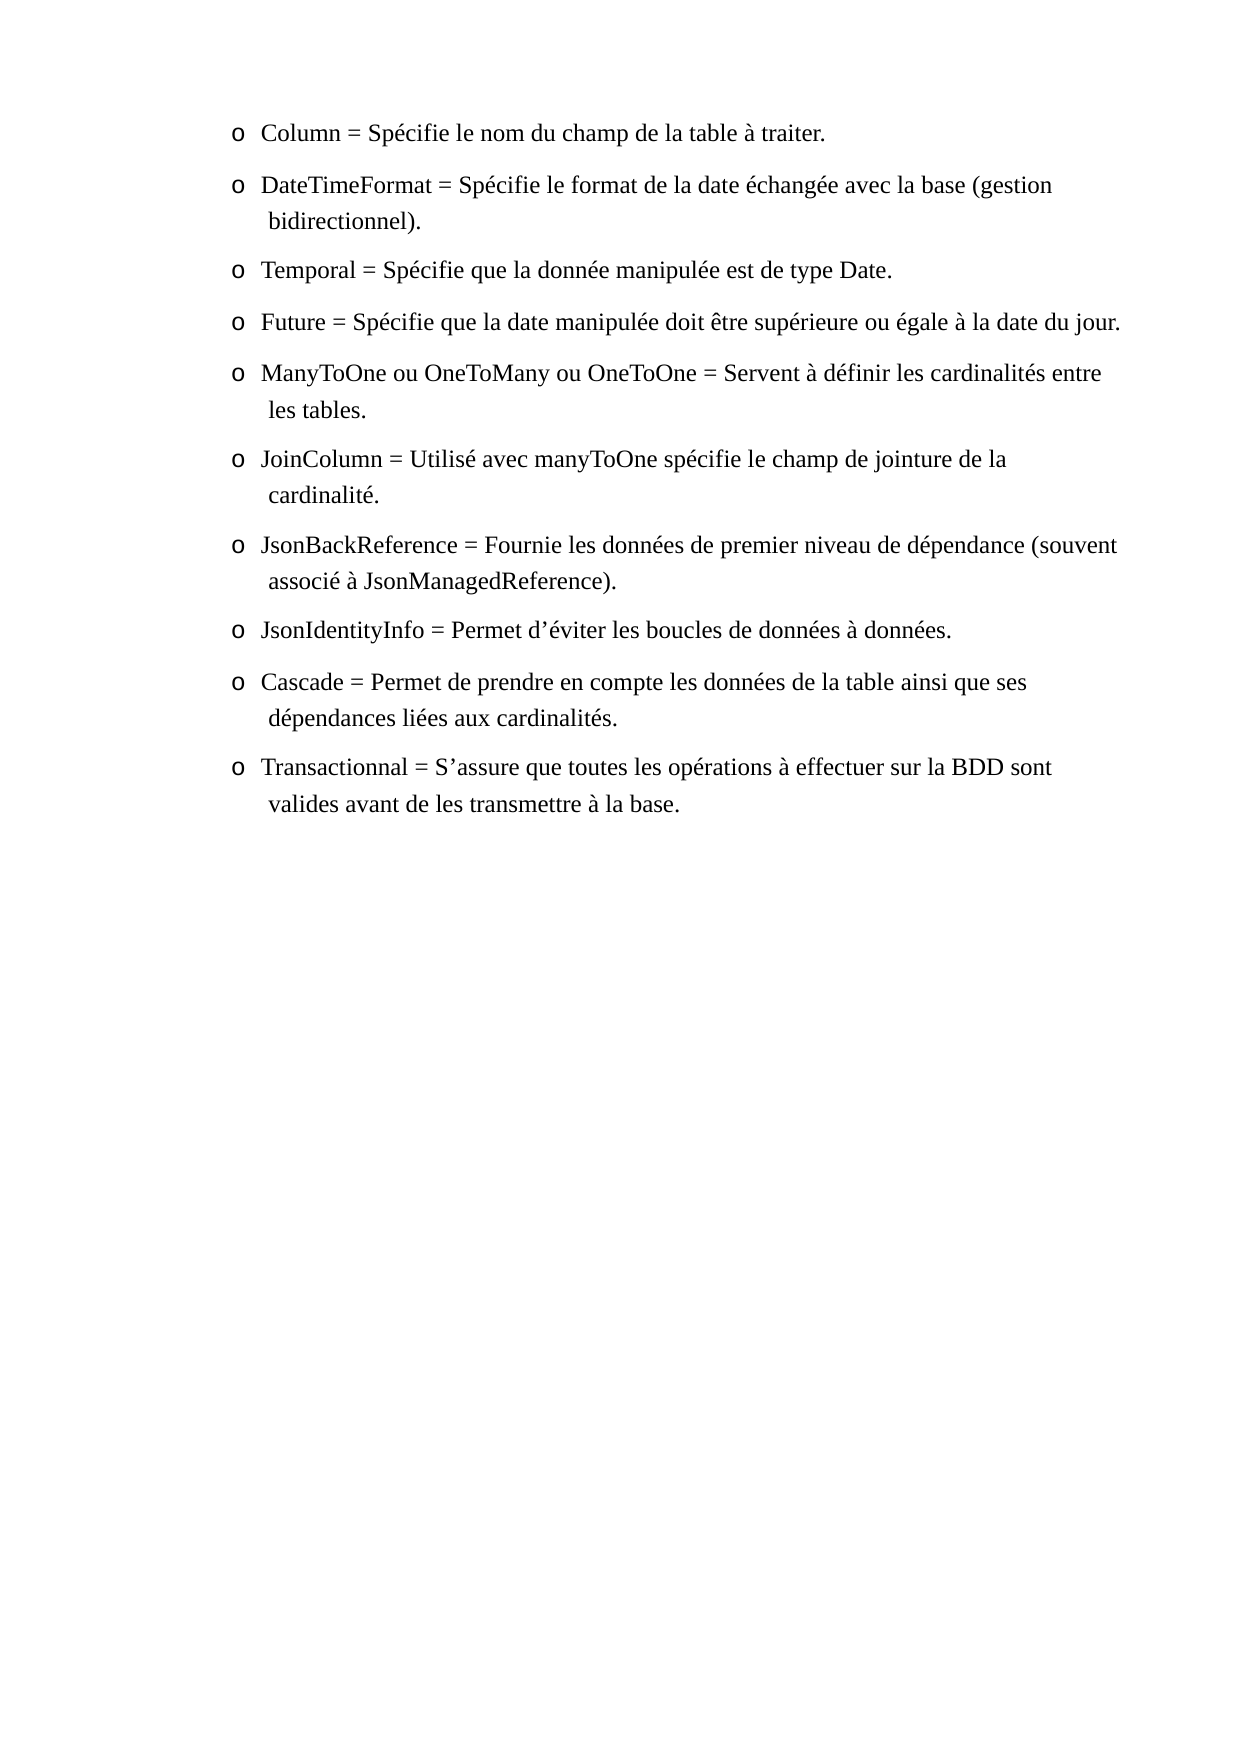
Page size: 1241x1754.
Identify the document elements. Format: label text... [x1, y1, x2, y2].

text o Temporal = Spécifie que la donnée manipulée est de type Date. [231, 255, 1122, 286]
text o JsonBackReference = Fournie les données de premier niveau de dépendance (souvent associé à JsonManagedReference). [231, 530, 1122, 595]
text o Future = Spécifie que la date manipulée doit être supérieure ou égale à la date du jour. [231, 307, 1122, 338]
text o Column = Spécifie le nom du champ de la table à traiter. [231, 118, 1122, 149]
text o JoinColumn = Utilisé avec manyToOne spécifie le champ de jointure de la cardinalité. [231, 444, 1122, 509]
text o ManyToOne ou OneToMany ou OneToOne = Servent à définir les cardinalités entre les tables. [231, 358, 1122, 424]
text o Cascade = Permet de prendre en compte les données de la table ainsi que ses dépendances liées aux cardinalités. [231, 667, 1122, 732]
text o Transactionnal = S’assure que toutes les opérations à effectuer sur la BDD sont valides avant de les transmettre à la base. [231, 752, 1122, 818]
text o JsonIdentityInfo = Permet d’éviter les boucles de données à données. [231, 615, 1122, 646]
text o DateTimeFormat = Spécifie le format de la date échangée avec la base (gestion bidirectionnel). [231, 170, 1122, 235]
